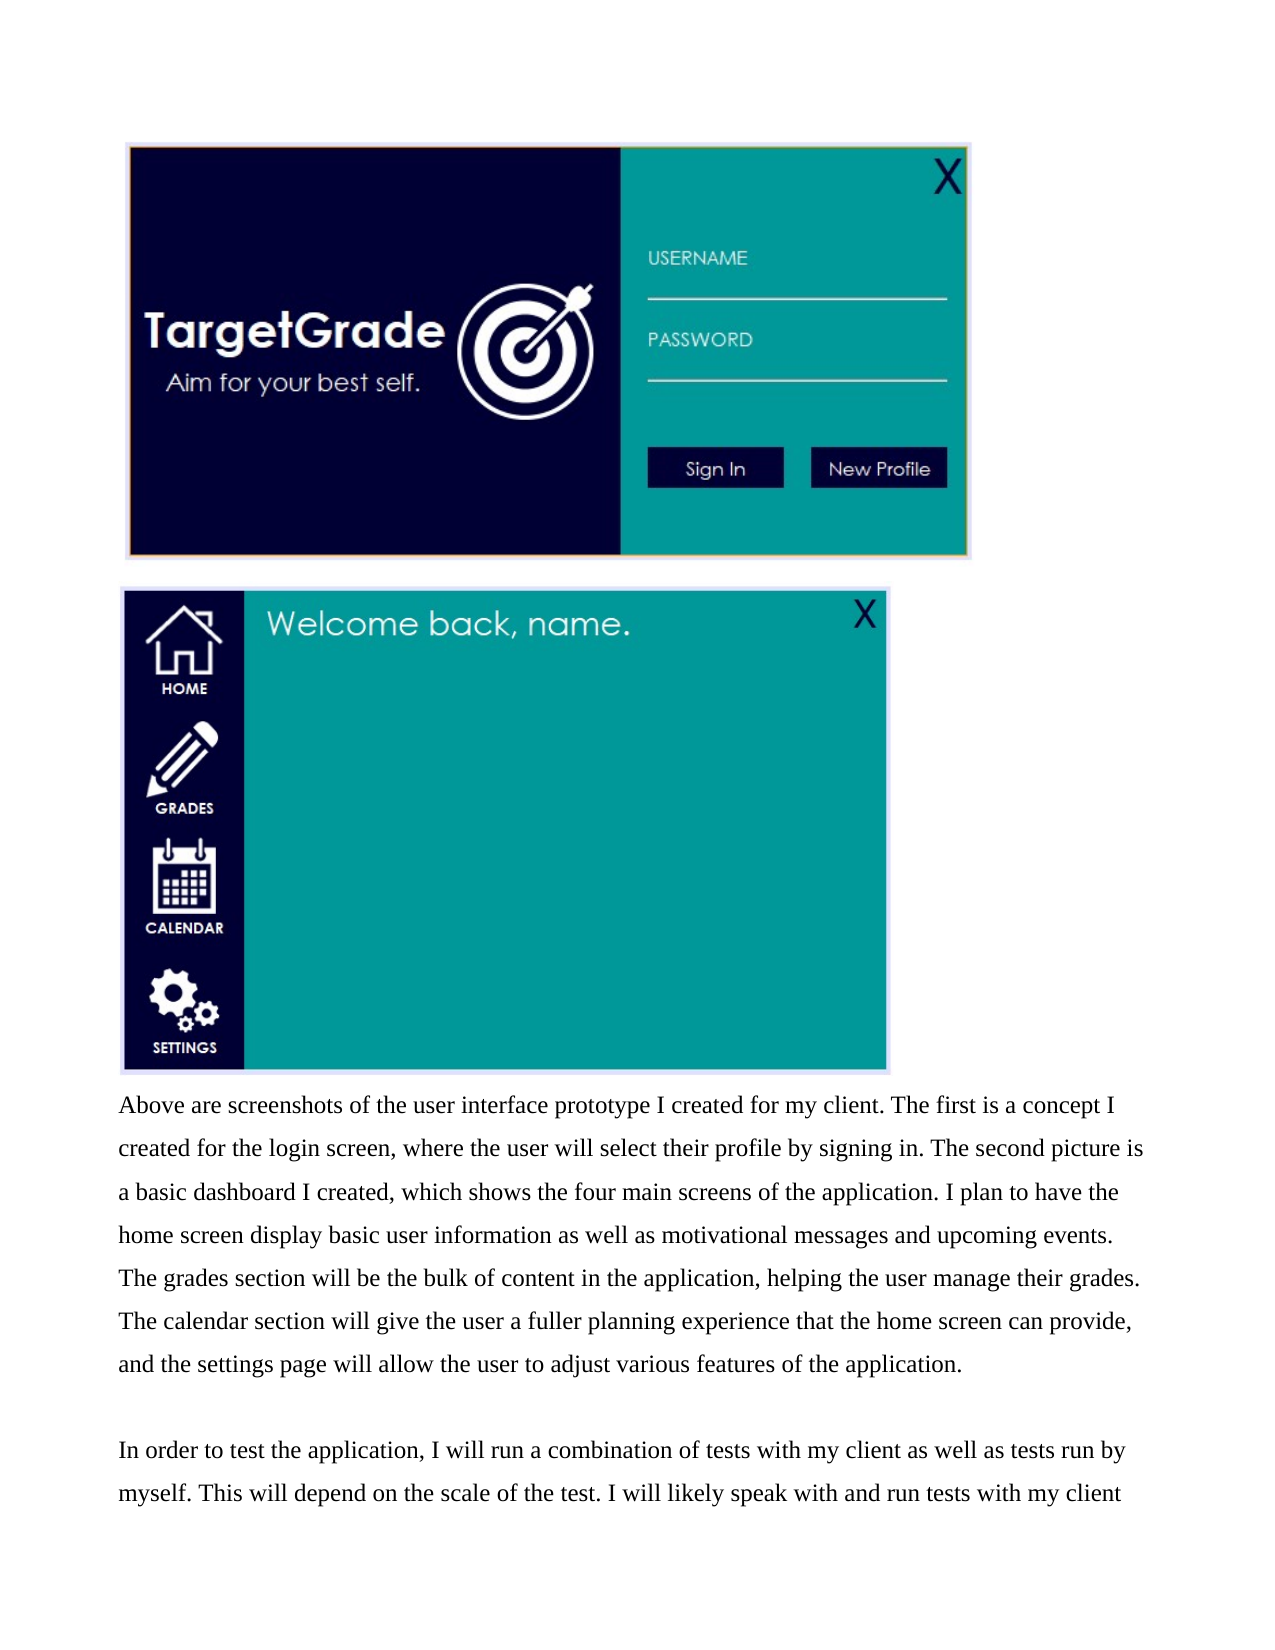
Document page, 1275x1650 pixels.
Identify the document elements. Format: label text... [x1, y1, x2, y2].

text In order to test the application, I will run a combination of tests with my client as well as tests run by myself. This will depend on the scale of the test. I will likely speak with and run tests with my client [118, 1435, 1157, 1507]
text Above are screenshots of the user interface prototype I created for my client. The first is a concept I created for the login screen, where the user will select their profile by signing in. The second picture is a basic dashboard I created, which shows the four main screens of the application. I plan to have the home screen display basic user information as well as motivational messages and upcoming events. The grades section will be the bulk of content in the application, helping the user manage their grades. The calendar section will give the user a fuller planning experience that the home screen can provide, and the settings page will allow the user to adjust various features of the application. [118, 1090, 1157, 1378]
